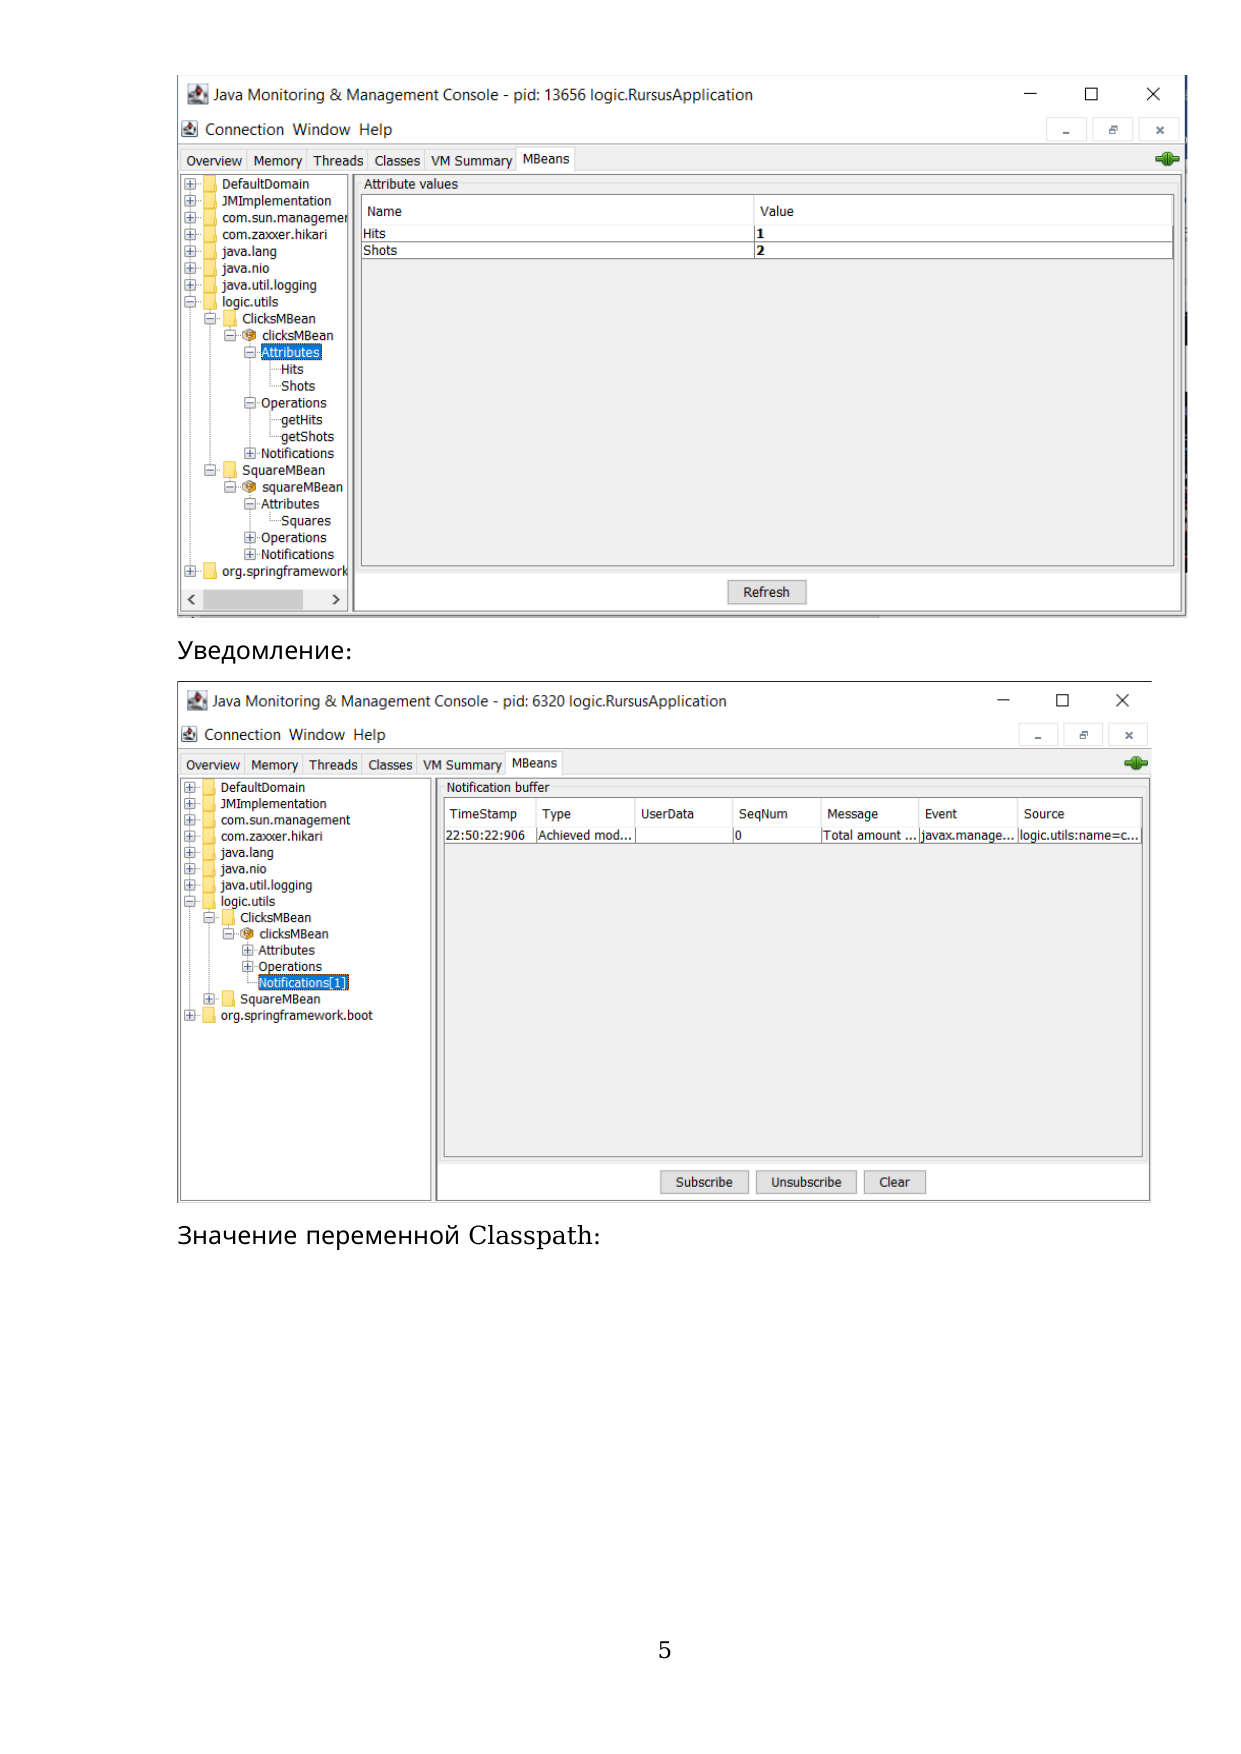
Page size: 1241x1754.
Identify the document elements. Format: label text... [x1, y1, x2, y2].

text Уведомление: [177, 634, 1152, 664]
text Значение переменной Classpath: [177, 1220, 1152, 1250]
